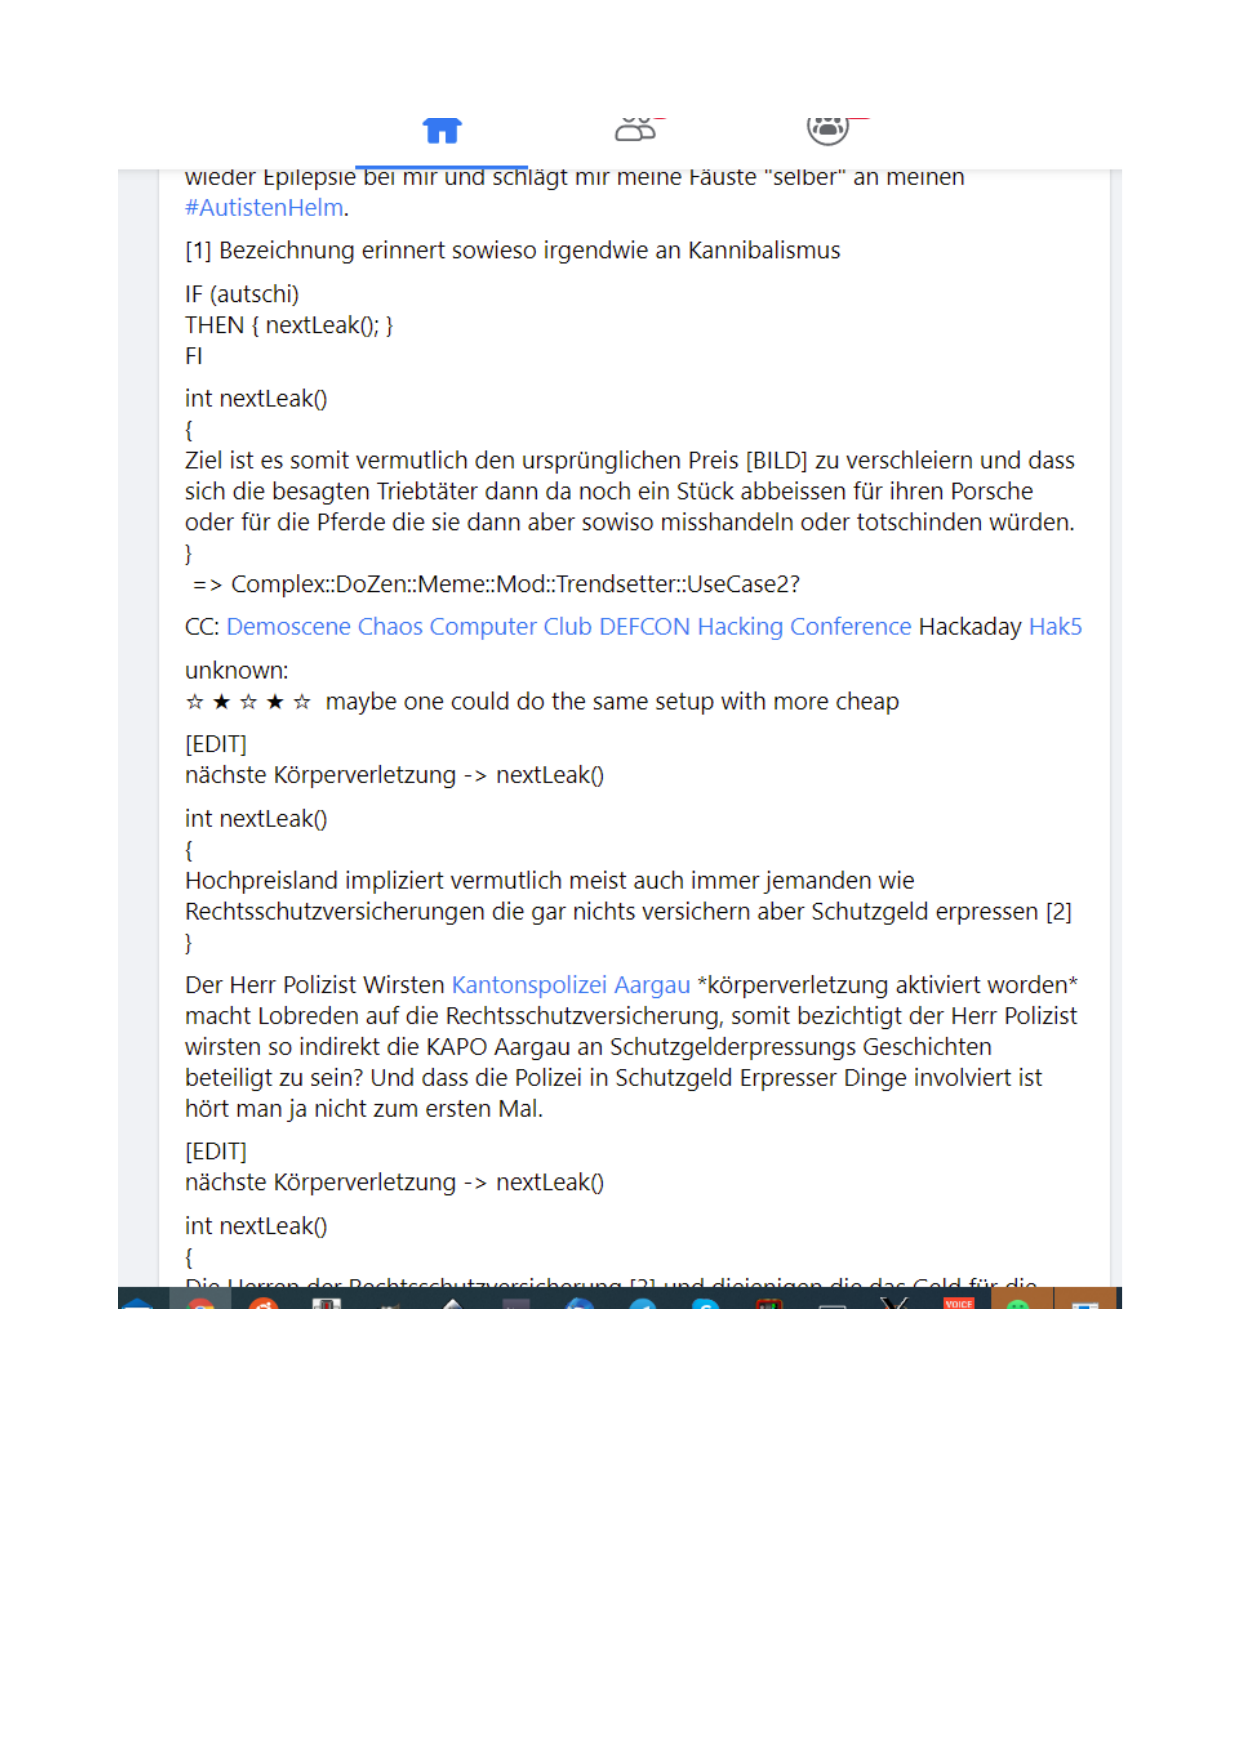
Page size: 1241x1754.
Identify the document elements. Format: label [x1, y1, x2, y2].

picture [118, 118, 1123, 1309]
